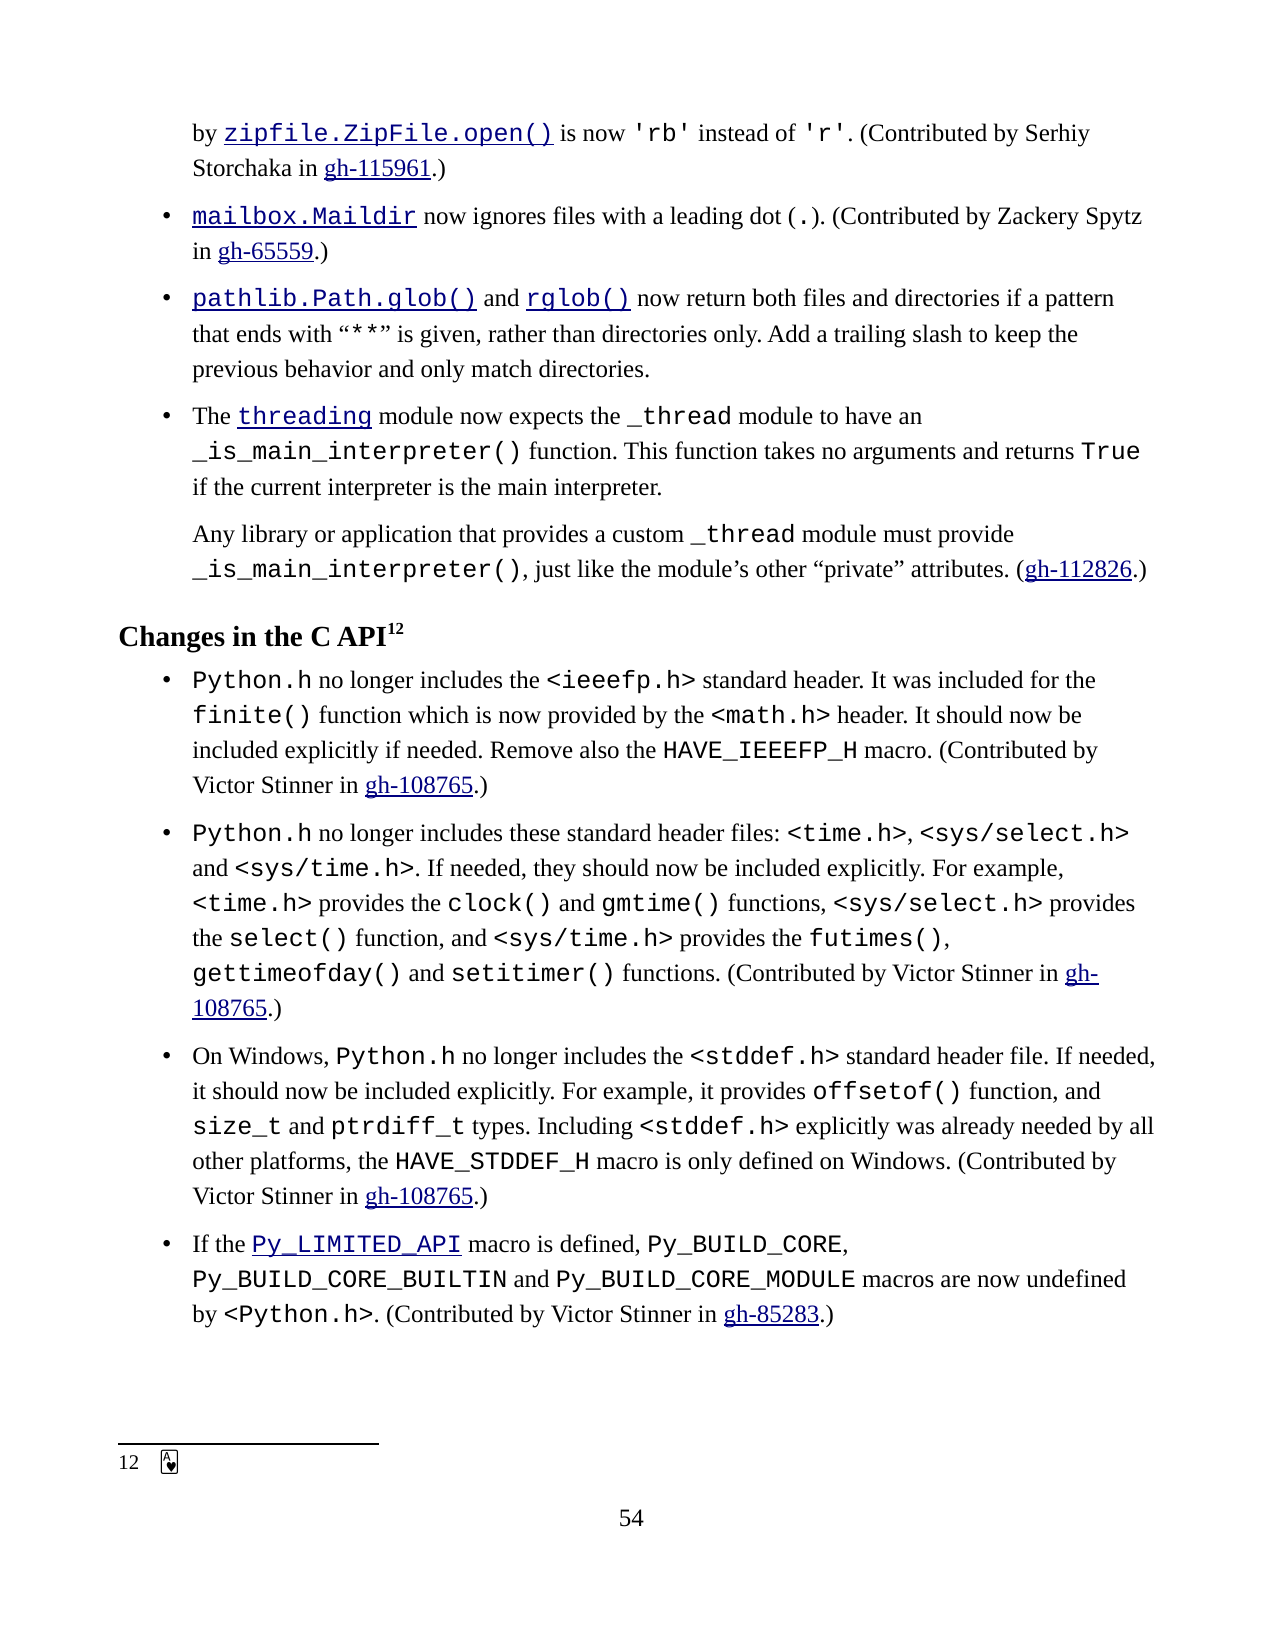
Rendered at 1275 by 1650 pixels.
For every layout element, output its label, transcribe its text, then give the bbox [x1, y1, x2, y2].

list If the Py_LIMITED_API macro is defined, Py_BUILD_CORE, Py_BUILD_CORE_BUILTIN and Py_BUILD_CORE_MODULE macros are now undefined by <Python.h>. (Contributed by Victor Stinner in gh-85283.) [162, 1229, 1157, 1330]
list by zipfile.ZipFile.open() is now 'rb' instead of 'r'. (Contributed by Serhiy Storchaka in gh-115961.) [162, 118, 1157, 182]
list pathlib.Path.glob() and rglob() now return both files and directories if a pattern that ends with “**” is given, rather than directories only. Add a trailing slash to keep the previous behavior and only match directories. [162, 283, 1157, 382]
list On Windows, Python.h no longer includes the <stddef.h> standard header file. If needed, it should now be included explicitly. For example, it provides offsetof() function, and size_t and ptrdiff_t types. Including <stddef.h> explicitly was already needed by all other platforms, the HAVE_STDDEF_H macro is only defined on Windows. (Contributed by Victor Stinner in gh-108765.) [162, 1041, 1157, 1210]
list mailbox.Maildir now ignores files with a leading dot (.). (Contributed by Zackery Spytz in gh-65559.) [162, 201, 1157, 265]
list The threading module now expects the _thread module to have an _is_main_interpreter() function. This function takes no arguments and returns True if the current interpreter is the main interpreter. [162, 401, 1157, 500]
list Python.h no longer includes these standard header files: <time.h>, <sys/select.h> and <sys/time.h>. If needed, they should now be included explicitly. For example, <time.h> provides the clock() and gmtime() functions, <sys/select.h> provides the select() function, and <sys/time.h> provides the futimes(), gettimeofday() and setitimer() functions. (Contributed by Victor Stinner in gh-108765.) [162, 818, 1157, 1022]
text 🂱 [118, 1449, 1157, 1474]
list Python.h no longer includes the <ieeefp.h> standard header. It was included for the finite() function which is now provided by the <math.h> header. It should now be included explicitly if needed. Remove also the HAVE_IEEEFP_H macro. (Contributed by Victor Stinner in gh-108765.) [162, 665, 1157, 799]
subtitle Changes in the C API [118, 619, 1157, 652]
list Any library or application that provides a custom _thread module must provide _is_main_interpreter(), just like the module’s other “private” attributes. (gh-112826.) [162, 519, 1157, 585]
